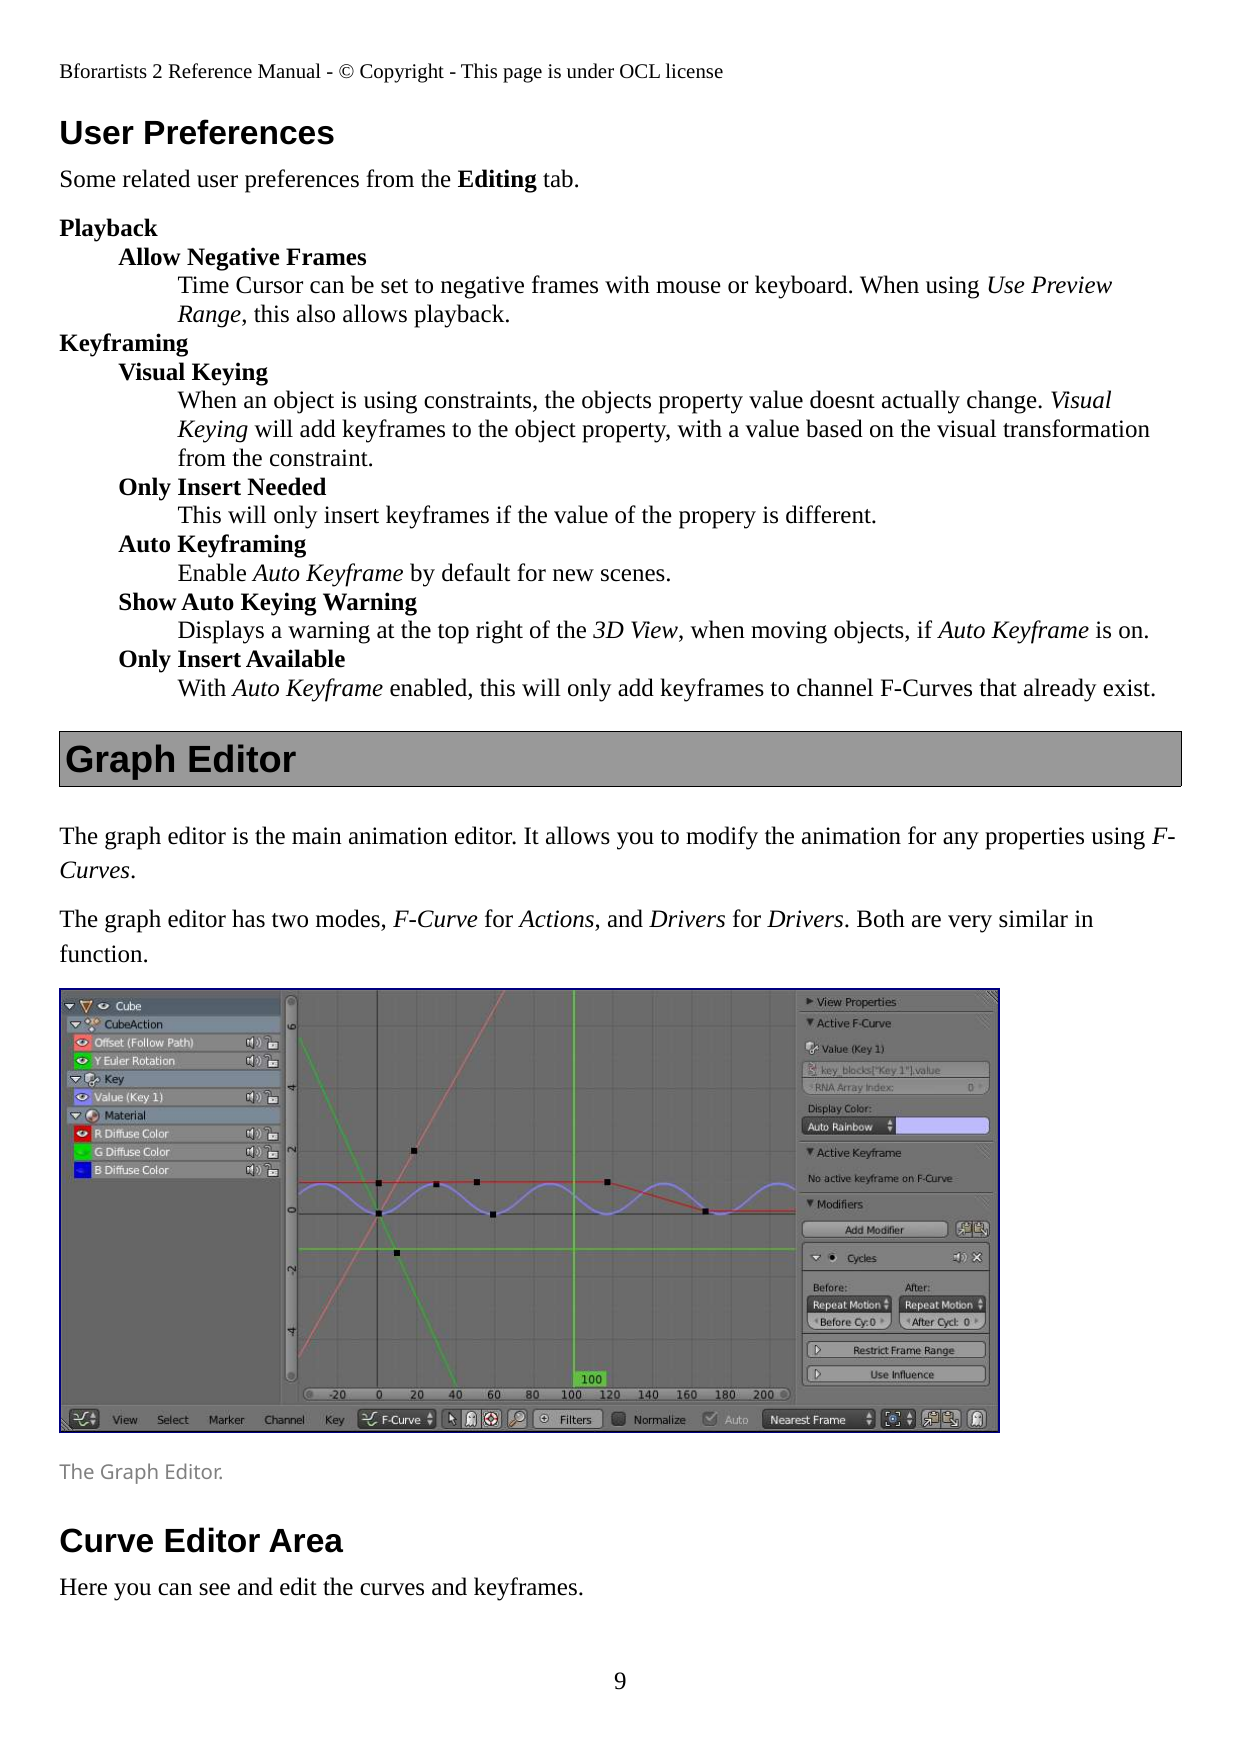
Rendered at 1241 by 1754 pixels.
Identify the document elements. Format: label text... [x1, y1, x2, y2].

list With Auto Keyframe enabled, this will only add keyframes to channel F-Curves that already exist. [177, 673, 1181, 702]
list This will only insert keyframes if the value of the propery is different. [177, 500, 1181, 529]
subtitle Only Insert Needed [118, 472, 1181, 500]
text The Graph Editor. [59, 1454, 1181, 1485]
subtitle Curve Editor Area [59, 1521, 1181, 1559]
subtitle Keyframing [59, 328, 1181, 357]
text The graph editor has two modes, F-Curve for Actions, and Drivers for Drivers. Both are very similar in function. [59, 904, 1181, 968]
subtitle Auto Keyframing [118, 529, 1181, 558]
subtitle Only Insert Available [118, 644, 1181, 673]
picture [61, 990, 998, 1432]
list Time Cursor can be set to negative frames with mouse or keyboard. When using Use Preview Range, this also allows playback. [177, 270, 1181, 328]
subtitle Allow Negative Frames [118, 242, 1181, 270]
subtitle Playback [59, 213, 1181, 242]
text Here you can see and edit the curves and keyframes. [59, 1572, 1181, 1600]
subtitle Show Auto Keying Warning [118, 587, 1181, 615]
text Some related user preferences from the Editing tab. [59, 164, 1181, 192]
list Displays a warning at the top right of the 3D View, when moving objects, if Auto Keyframe is on. [177, 615, 1181, 644]
list When an object is using constraints, the objects property value doesnt actually change. Visual Keying will add keyframes to the object property, with a value based on the visual transformation from the constraint. [177, 385, 1181, 472]
subtitle User Preferences [59, 113, 1181, 151]
subtitle Visual Keying [118, 357, 1181, 385]
list Enable Auto Keyframe by default for new scenes. [177, 558, 1181, 587]
text The graph editor is the main animation editor. It allows you to modify the animation for any properties using F-Curves. [59, 821, 1181, 884]
table_header Graph Editor [60, 732, 1181, 786]
